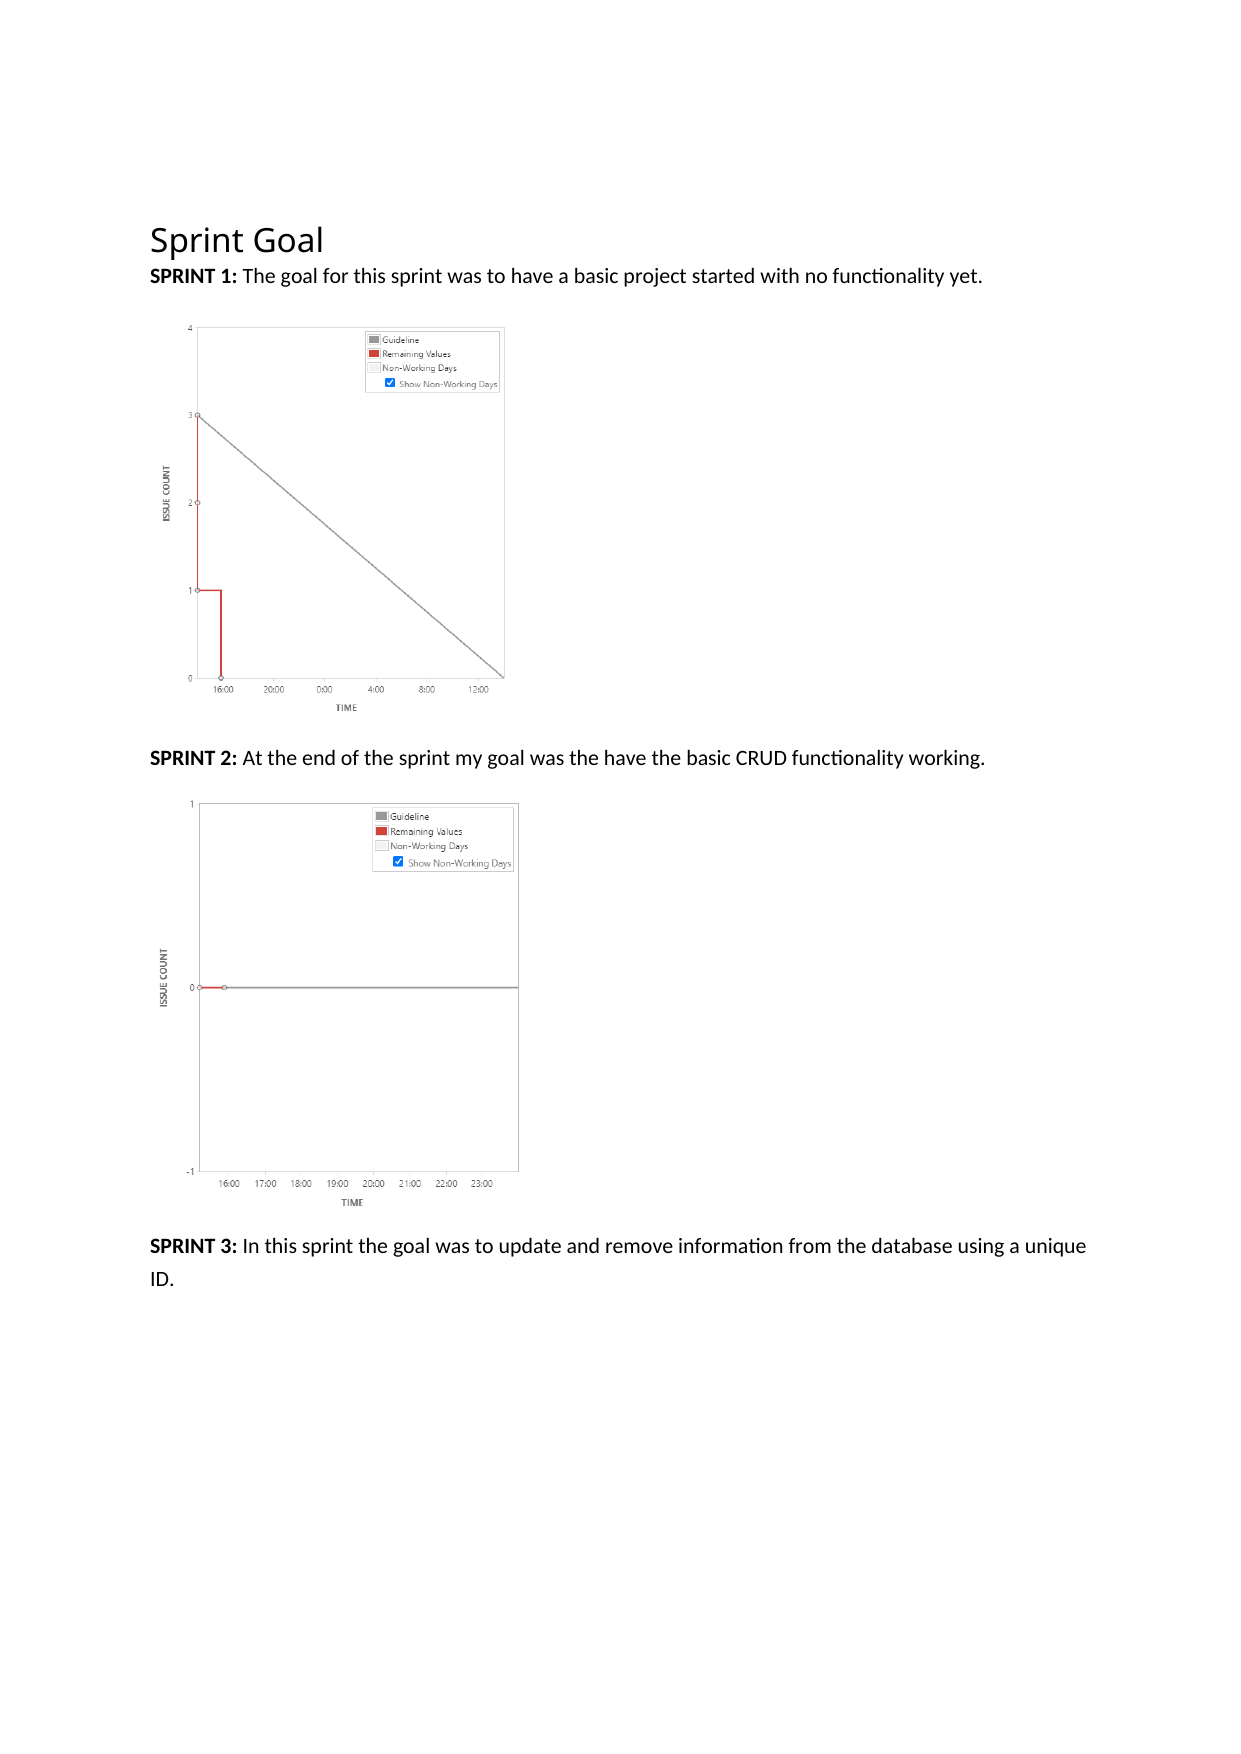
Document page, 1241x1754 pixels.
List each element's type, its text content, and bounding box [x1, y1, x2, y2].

text SPRINT 3: In this sprint the goal was to update and remove information from the database using a unique ID. [150, 1232, 1090, 1292]
text SPRINT 1: The goal for this sprint was to have a basic project started with no functionality yet. [150, 262, 1090, 289]
text SPRINT 2: At the end of the sprint my goal was the have the basic CRUD functionality working. [150, 744, 1090, 771]
subtitle Sprint Goal [150, 217, 1090, 262]
